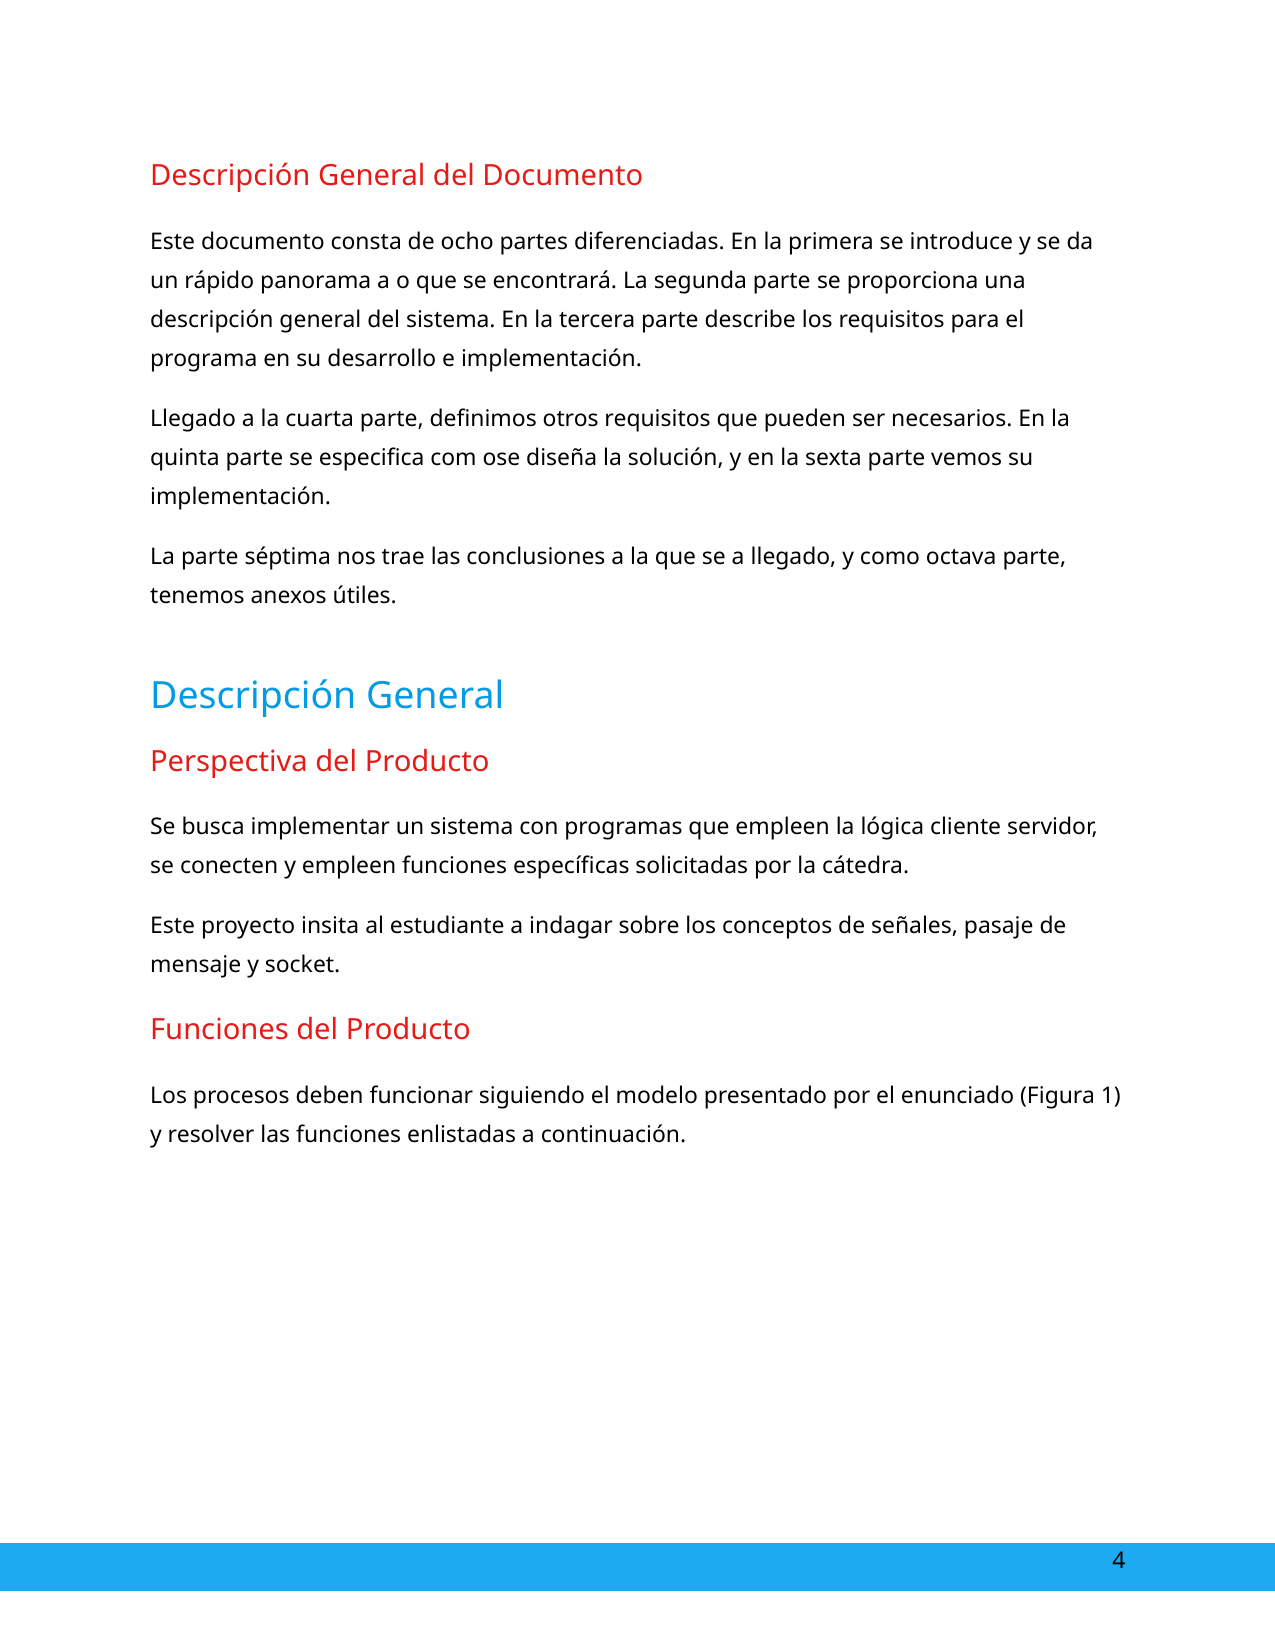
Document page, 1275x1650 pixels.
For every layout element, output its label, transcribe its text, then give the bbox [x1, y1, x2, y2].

picture [0, 1543, 1275, 1591]
text Llegado a la cuarta parte, definimos otros requisitos que pueden ser necesarios. En la quinta parte se especifica com ose diseña la solución, y en la sexta parte vemos su implementación. [150, 402, 1125, 511]
text Este documento consta de ocho partes diferenciadas. En la primera se introduce y se da un rápido panorama a o que se encontrará. La segunda parte se proporciona una descripción general del sistema. En la tercera parte describe los requisitos para el programa en su desarrollo e implementación. [150, 225, 1125, 373]
text Los procesos deben funcionar siguiendo el modelo presentado por el enunciado (Figura 1) y resolver las funciones enlistadas a continuación. [150, 1078, 1125, 1149]
subtitle Funciones del Producto [150, 1008, 1125, 1048]
text Se busca implementar un sistema con programas que empleen la lógica cliente servidor, se conecten y empleen funciones específicas solicitadas por la cátedra. [150, 810, 1125, 881]
subtitle Descripción General del Documento [150, 154, 1125, 194]
text Este proyecto insita al estudiante a indagar sobre los conceptos de señales, pasaje de mensaje y socket. [150, 909, 1125, 979]
subtitle Perspectiva del Producto [150, 740, 1125, 779]
text La parte séptima nos trae las conclusiones a la que se a llegado, y como octava parte, tenemos anexos útiles. [150, 540, 1125, 610]
subtitle Descripción General [150, 668, 1125, 719]
